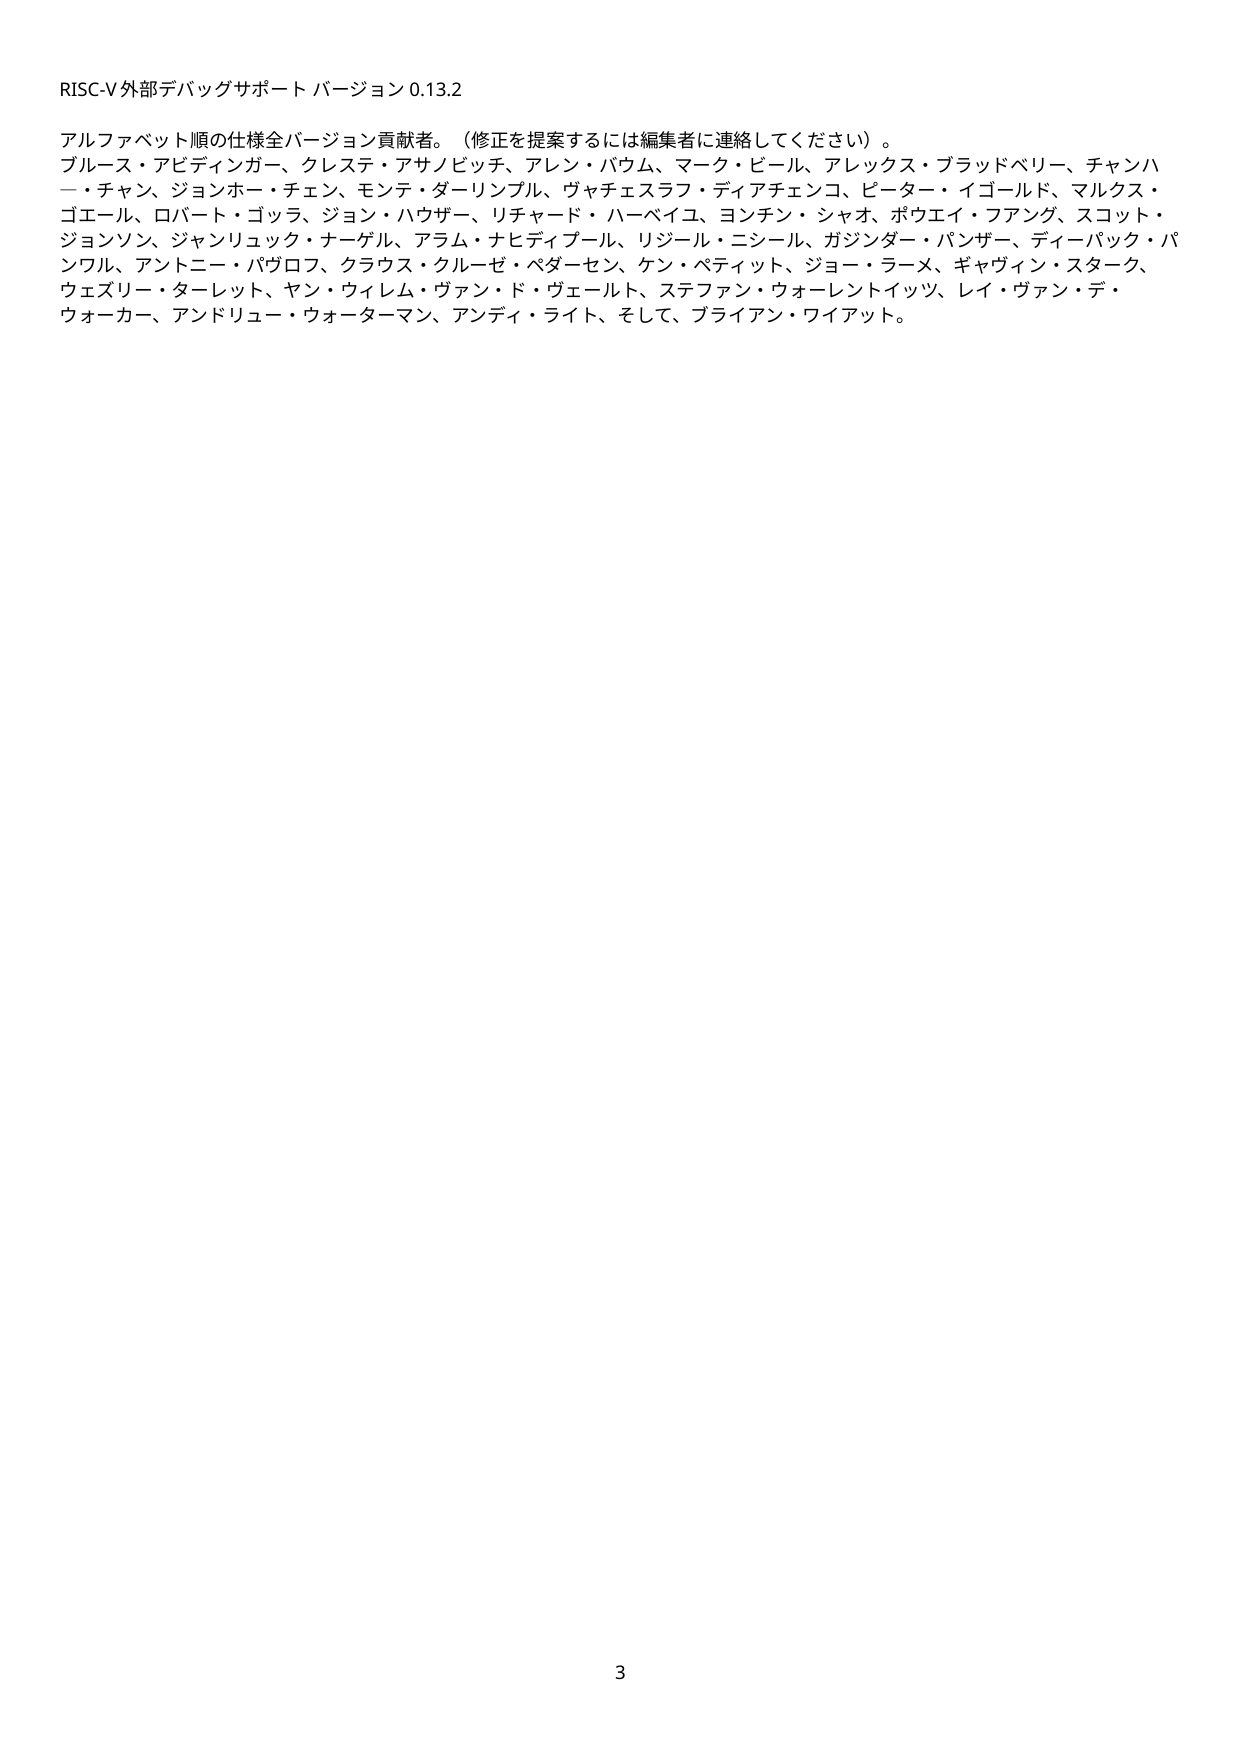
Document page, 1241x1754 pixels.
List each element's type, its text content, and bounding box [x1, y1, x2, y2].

text アルファベット順の仕様全バージョン貢献者。（修正を提案するには編集者に連絡してください）。 [59, 127, 1181, 152]
text ブルース・アビディンガー、クレステ・アサノビッチ、アレン・バウム、マーク・ビール、アレックス・ブラッドベリー、チャンハ―・チャン、ジョンホー・チェン、モンテ・ダーリンプル、ヴャチェスラフ・ディアチェンコ、ピーター・ イゴールド、マルクス・ゴエール、ロバート・ゴッラ、ジョン・ハウザー、リチャード・ ハーベイユ、ヨンチン・ シャオ、ポウエイ・フアング、スコット・ジョンソン、ジャンリュック・ナーゲル、アラム・ナヒディプール、リジール・ニシール、ガジンダー・パンザー、ディーパック・パンワル、アントニー・パヴロフ、クラウス・クルーゼ・ペダーセン、ケン・ペティット、ジョー・ラーメ、ギャヴィン・スターク、ウェズリー・ターレット、ヤン・ウィレム・ヴァン・ド・ヴェールト、ステファン・ウォーレントイッツ、レイ・ヴァン・デ・ウォーカー、アンドリュー・ウォーターマン、アンディ・ライト、そして、ブライアン・ワイアット。 [59, 152, 1181, 327]
